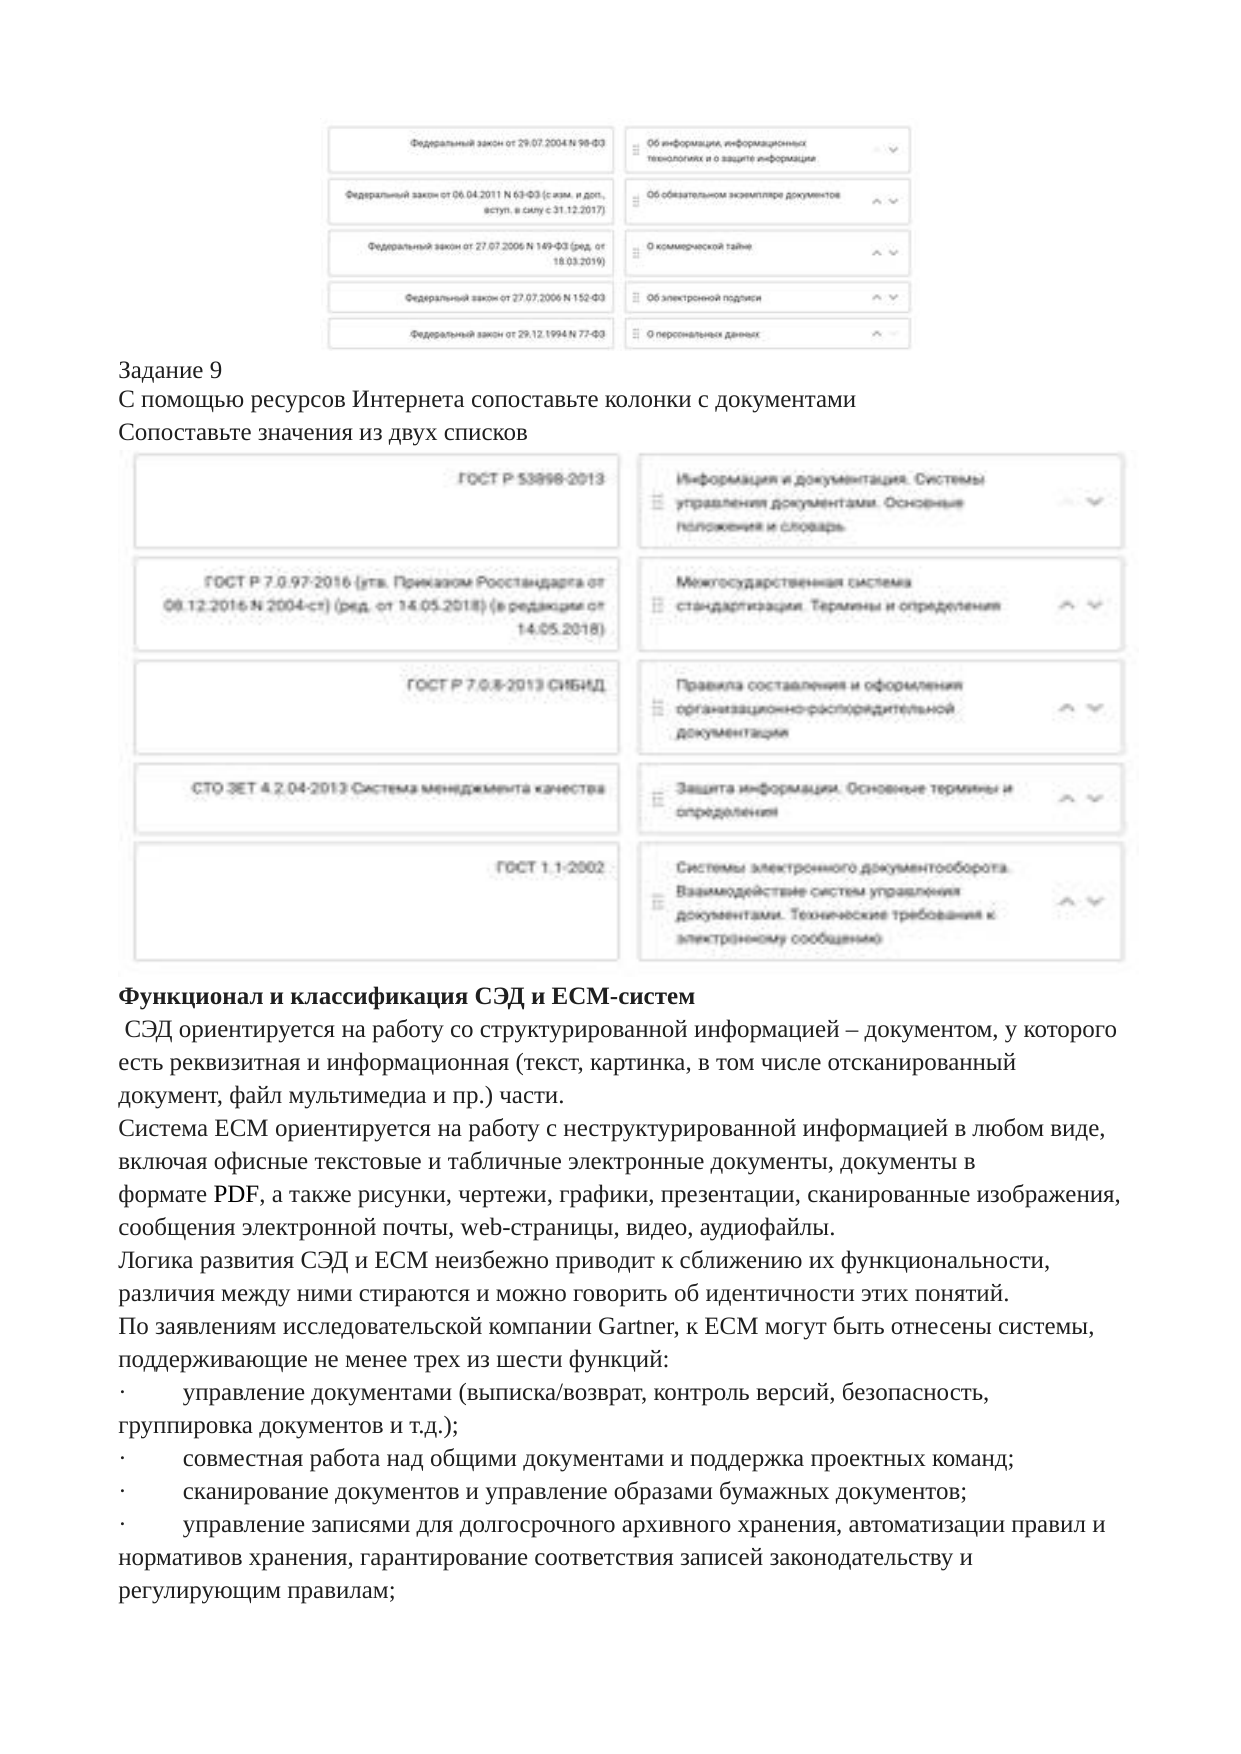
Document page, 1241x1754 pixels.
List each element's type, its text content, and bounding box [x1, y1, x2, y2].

text С помощью ресурсов Интернета сопоставьте колонки с документами [118, 384, 1122, 413]
text По заявлениям исследовательской компании Gartner, к ECM могут быть отнесены системы, поддерживающие не менее трех из шести функций: [118, 1311, 1122, 1373]
text СЭД ориентируется на работу со структурированной информацией – документом, у которого есть реквизитная и информационная (текст, картинка, в том числе отсканированный документ, файл мультимедиа и пр.) части. [118, 1014, 1122, 1108]
text · совместная работа над общими документами и поддержка проектных команд; [118, 1443, 1122, 1472]
text · управление документами (выписка/возврат, контроль версий, безопасность, группировка документов и т.д.); [118, 1377, 1122, 1439]
text · управление записями для долгосрочного архивного хранения, автоматизации правил и нормативов хранения, гарантирование соответствия записей законодательству и регулирующим правилам; [118, 1509, 1122, 1604]
picture [118, 450, 1139, 977]
picture [320, 118, 920, 351]
text · сканирование документов и управление образами бумажных документов; [118, 1476, 1122, 1505]
text Система ECM ориентируется на работу с неструктурированной информацией в любом виде, включая офисные текстовые и табличные электронные документы, документы в формате PDF, а также рисунки, чертежи, графики, презентации, сканированные изображения, сообщения электронной почты, web-страницы, видео, аудиофайлы. [118, 1113, 1122, 1241]
text Задание 9 [118, 355, 1122, 384]
text Сопоставьте значения из двух списков [118, 417, 1122, 446]
text Логика развития СЭД и ECM неизбежно приводит к сближению их функциональности, различия между ними стираются и можно говорить об идентичности этих понятий. [118, 1245, 1122, 1307]
text Функционал и классификация СЭД и ECM-систем [118, 981, 1122, 1009]
